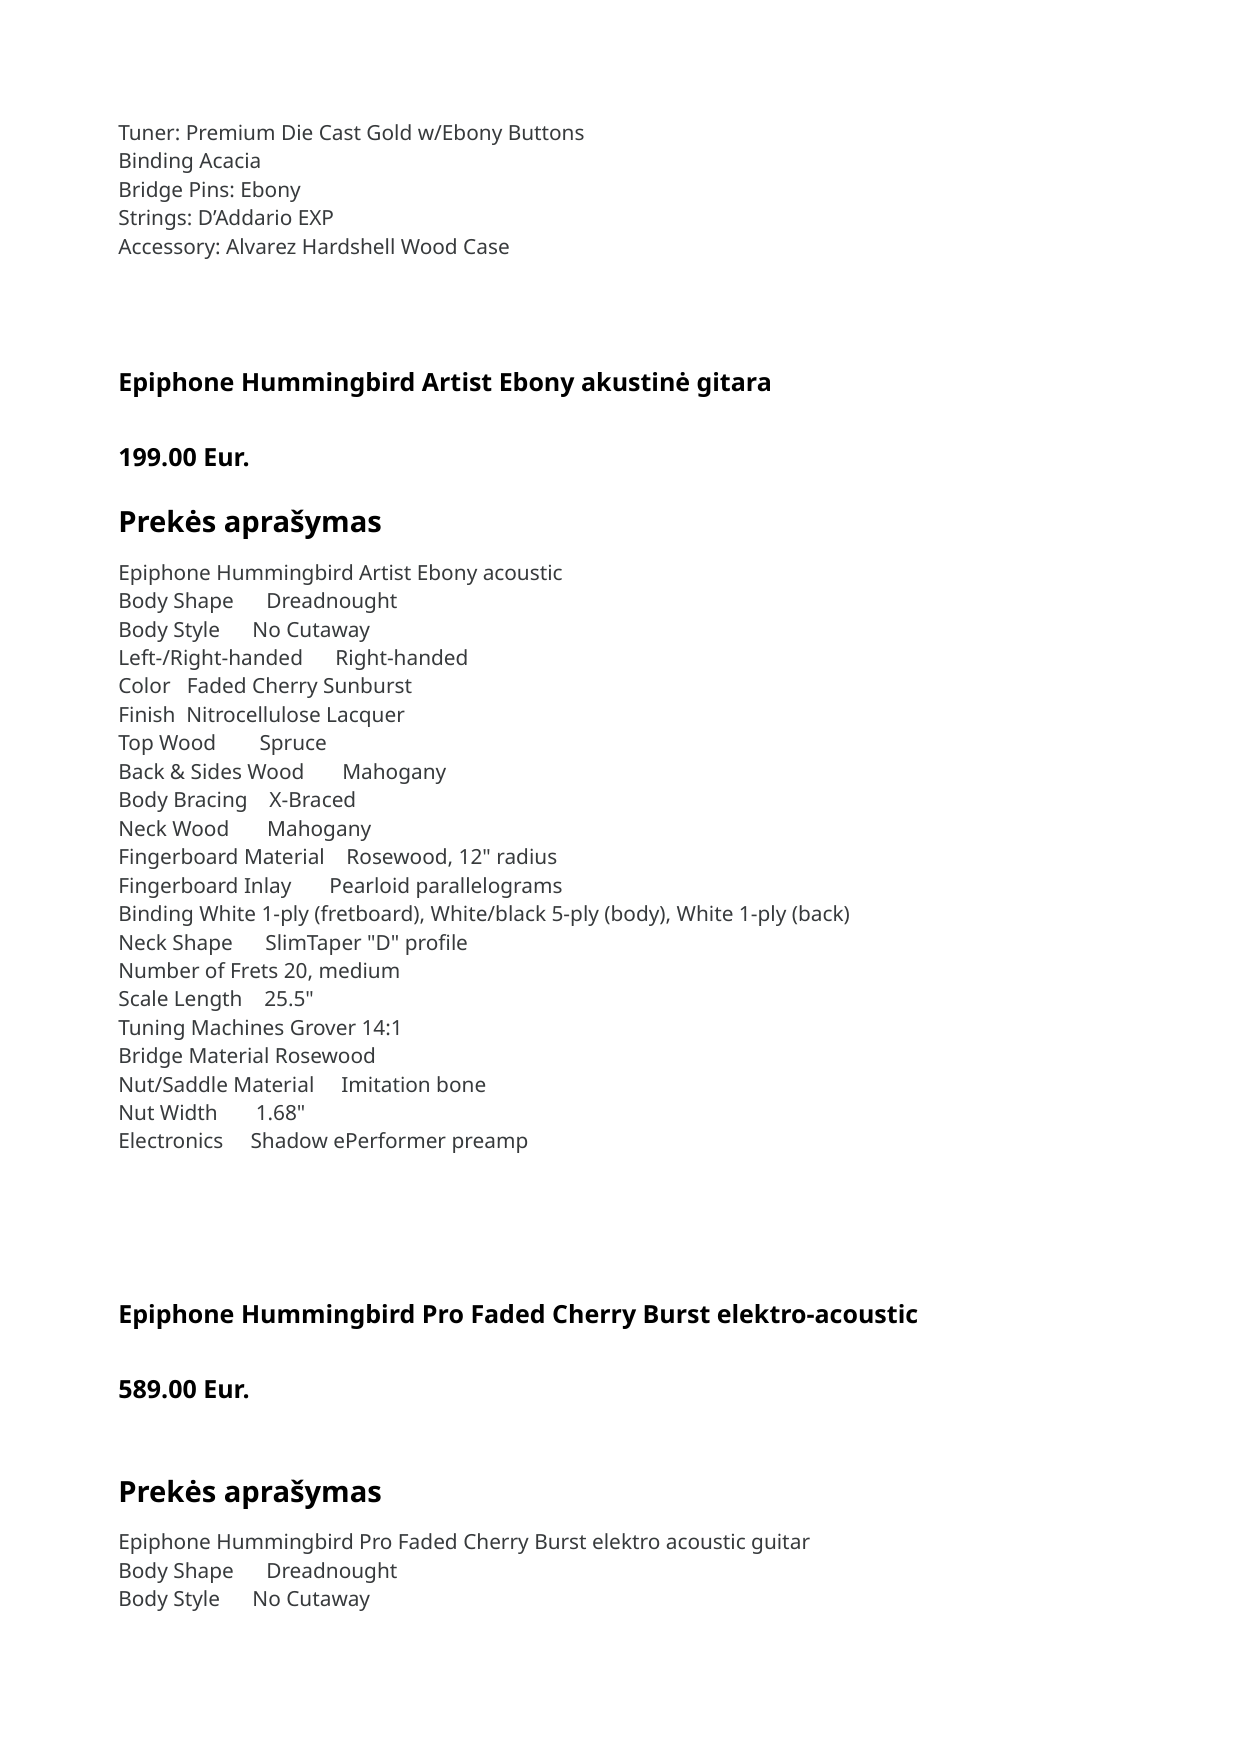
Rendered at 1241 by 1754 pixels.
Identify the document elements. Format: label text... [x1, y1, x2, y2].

text Epiphone Hummingbird Artist Ebony acoustic [118, 558, 1122, 586]
text Nut/Saddle Material Imitation bone [118, 1070, 1122, 1098]
text Body Bracing X-Braced [118, 785, 1122, 814]
text Scale Length 25.5" [118, 984, 1122, 1013]
text 199.00 Eur. [118, 439, 1122, 473]
text Neck Shape SlimTaper "D" profile [118, 928, 1122, 956]
text Body Style No Cutaway [118, 615, 1122, 643]
text Epiphone Hummingbird Pro Faded Cherry Burst elektro-acoustic [118, 1297, 1122, 1331]
text Epiphone Hummingbird Pro Faded Cherry Burst elektro acoustic guitar [118, 1527, 1122, 1556]
subtitle Prekės aprašymas [118, 1471, 1122, 1511]
text Color Faded Cherry Sunburst [118, 672, 1122, 700]
text Bridge Material Rosewood [118, 1041, 1122, 1070]
text Fingerboard Material Rosewood, 12" radius [118, 842, 1122, 871]
text Tuner: Premium Die Cast Gold w/Ebony Buttons [118, 118, 1122, 147]
text Top Wood Spruce [118, 728, 1122, 757]
text Bridge Pins: Ebony [118, 175, 1122, 203]
text Binding White 1-ply (fretboard), White/black 5-ply (body), White 1-ply (back) [118, 899, 1122, 928]
text Body Style No Cutaway [118, 1584, 1122, 1613]
subtitle Prekės aprašymas [118, 502, 1122, 541]
text Neck Wood Mahogany [118, 814, 1122, 842]
text Number of Frets 20, medium [118, 956, 1122, 984]
text Body Shape Dreadnought [118, 586, 1122, 615]
text Body Shape Dreadnought [118, 1556, 1122, 1584]
text Nut Width 1.68" [118, 1098, 1122, 1127]
text Back & Sides Wood Mahogany [118, 757, 1122, 785]
text Fingerboard Inlay Pearloid parallelograms [118, 871, 1122, 899]
text Binding Acacia [118, 147, 1122, 175]
text Tuning Machines Grover 14:1 [118, 1013, 1122, 1041]
text Finish Nitrocellulose Lacquer [118, 700, 1122, 728]
text Left-/Right-handed Right-handed [118, 643, 1122, 672]
text Electronics Shadow ePerformer preamp [118, 1127, 1122, 1155]
text Strings: D’Addario EXP [118, 203, 1122, 232]
text Epiphone Hummingbird Artist Ebony akustinė gitara [118, 364, 1122, 399]
text 589.00 Eur. [118, 1372, 1122, 1406]
text Accessory: Alvarez Hardshell Wood Case [118, 232, 1122, 260]
